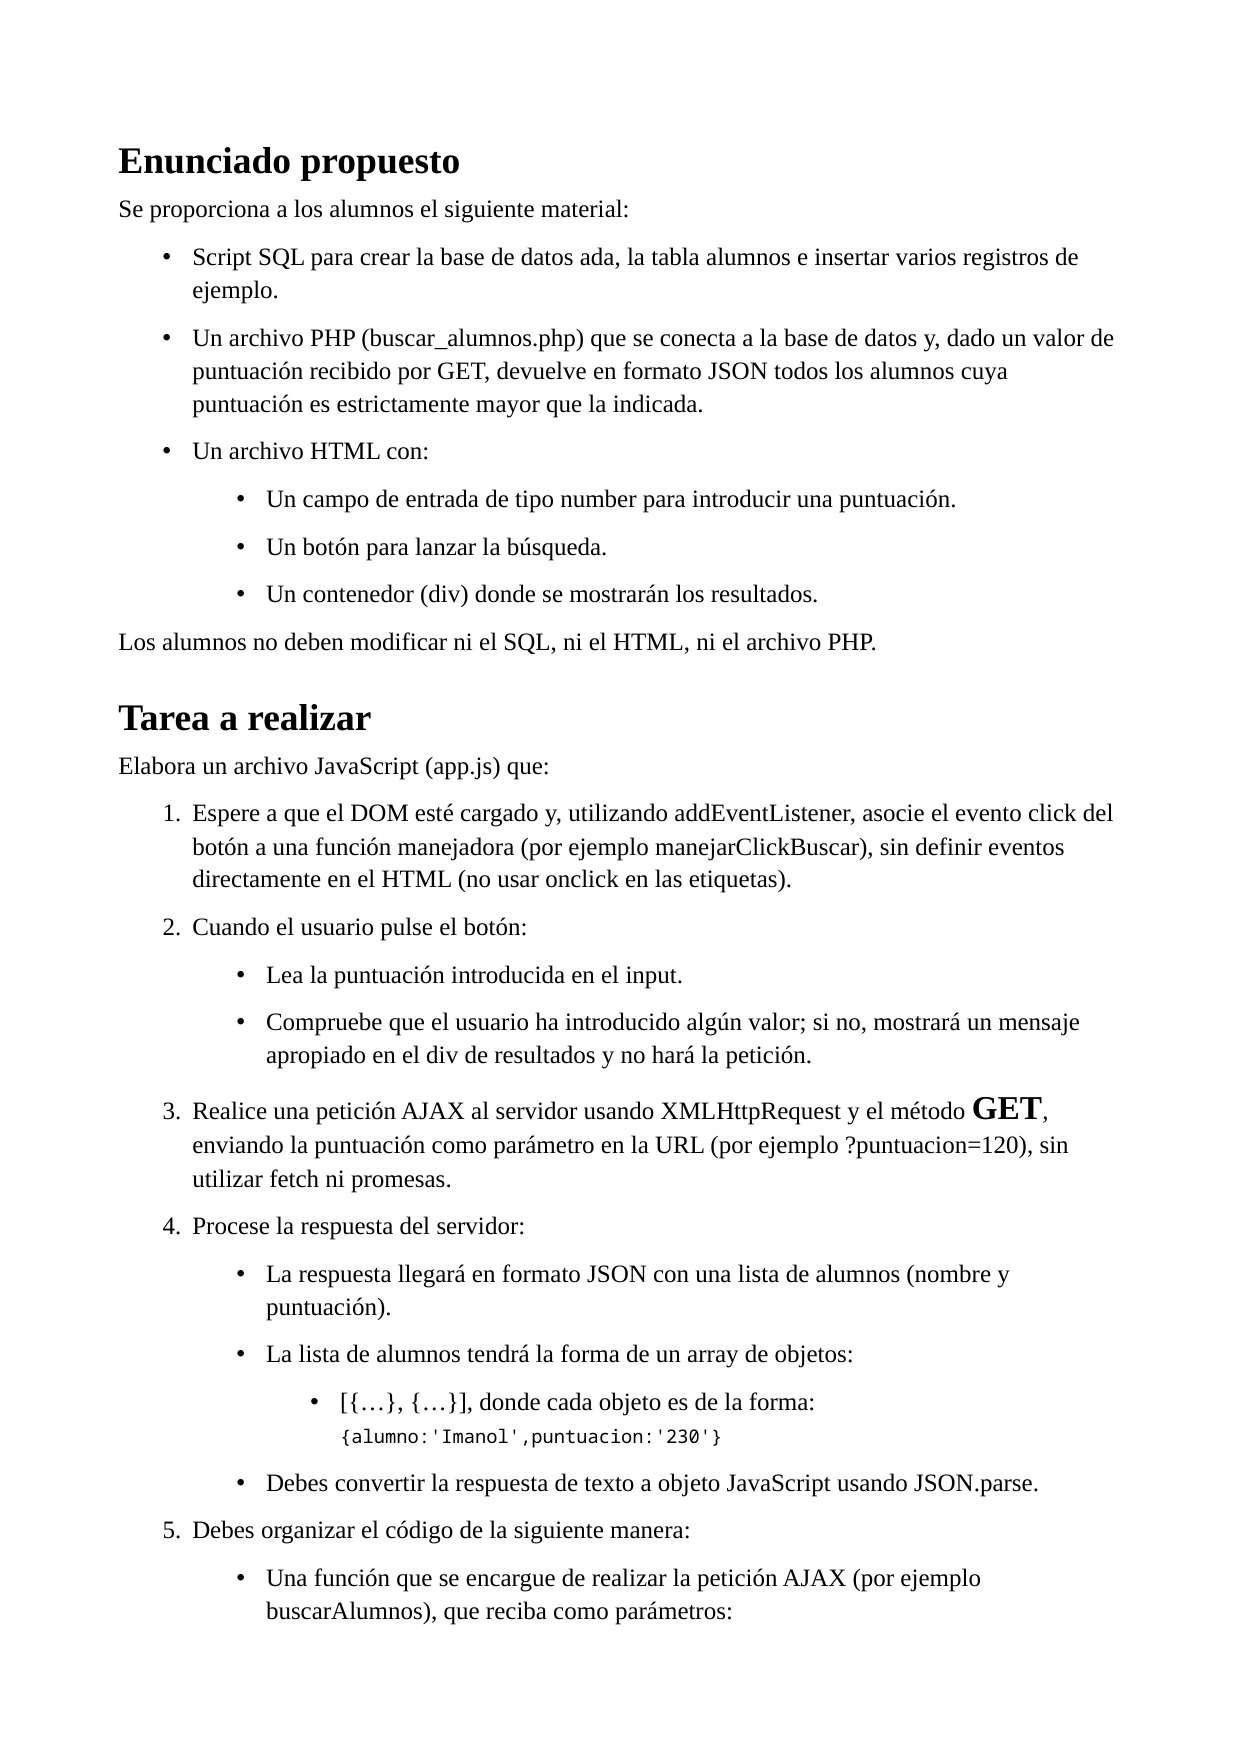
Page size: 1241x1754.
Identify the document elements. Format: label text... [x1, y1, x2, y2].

list Un archivo HTML con: [162, 436, 1122, 465]
list La respuesta llegará en formato JSON con una lista de alumnos (nombre y puntuación). [236, 1259, 1122, 1321]
list Un botón para lanzar la búsqueda. [236, 532, 1122, 560]
list Espere a que el DOM esté cargado y, utilizando addEventListener, asocie el evento click del botón a una función manejadora (por ejemplo manejarClickBuscar), sin definir eventos directamente en el HTML (no usar onclick en las etiquetas). [162, 798, 1122, 893]
list Debes convertir la respuesta de texto a objeto JavaScript usando JSON.parse. [236, 1468, 1122, 1496]
list [{…}, {…}], donde cada objeto es de la forma: {alumno:'Imanol',puntuacion:'230'} [310, 1387, 1122, 1449]
subtitle Tarea a realizar [118, 695, 1122, 738]
list Debes organizar el código de la siguiente manera: [162, 1515, 1122, 1544]
list Un archivo PHP (buscar_alumnos.php) que se conecta a la base de datos y, dado un valor de puntuación recibido por GET, devuelve en formato JSON todos los alumnos cuya puntuación es estrictamente mayor que la indicada. [162, 323, 1122, 418]
list Realice una petición AJAX al servidor usando XMLHttpRequest y el método GET, enviando la puntuación como parámetro en la URL (por ejemplo ?puntuacion=120), sin utilizar fetch ni promesas. [162, 1088, 1122, 1192]
list Una función que se encargue de realizar la petición AJAX (por ejemplo buscarAlumnos), que reciba como parámetros: [236, 1563, 1122, 1625]
subtitle Enunciado propuesto [118, 139, 1122, 182]
list Cuando el usuario pulse el botón: [162, 912, 1122, 941]
list Script SQL para crear la base de datos ada, la tabla alumnos e insertar varios registros de ejemplo. [162, 242, 1122, 304]
text Los alumnos no deben modificar ni el SQL, ni el HTML, ni el archivo PHP. [118, 627, 1122, 656]
list Un contenedor (div) donde se mostrarán los resultados. [236, 579, 1122, 608]
text Se proporciona a los alumnos el siguiente material: [118, 194, 1122, 223]
list La lista de alumnos tendrá la forma de un array de objetos: [236, 1339, 1122, 1368]
list Procese la respuesta del servidor: [162, 1211, 1122, 1240]
list Lea la puntuación introducida en el input. [236, 960, 1122, 988]
list Compruebe que el usuario ha introducido algún valor; si no, mostrará un mensaje apropiado en el div de resultados y no hará la petición. [236, 1007, 1122, 1069]
text Elabora un archivo JavaScript (app.js) que: [118, 751, 1122, 780]
list Un campo de entrada de tipo number para introducir una puntuación. [236, 484, 1122, 513]
